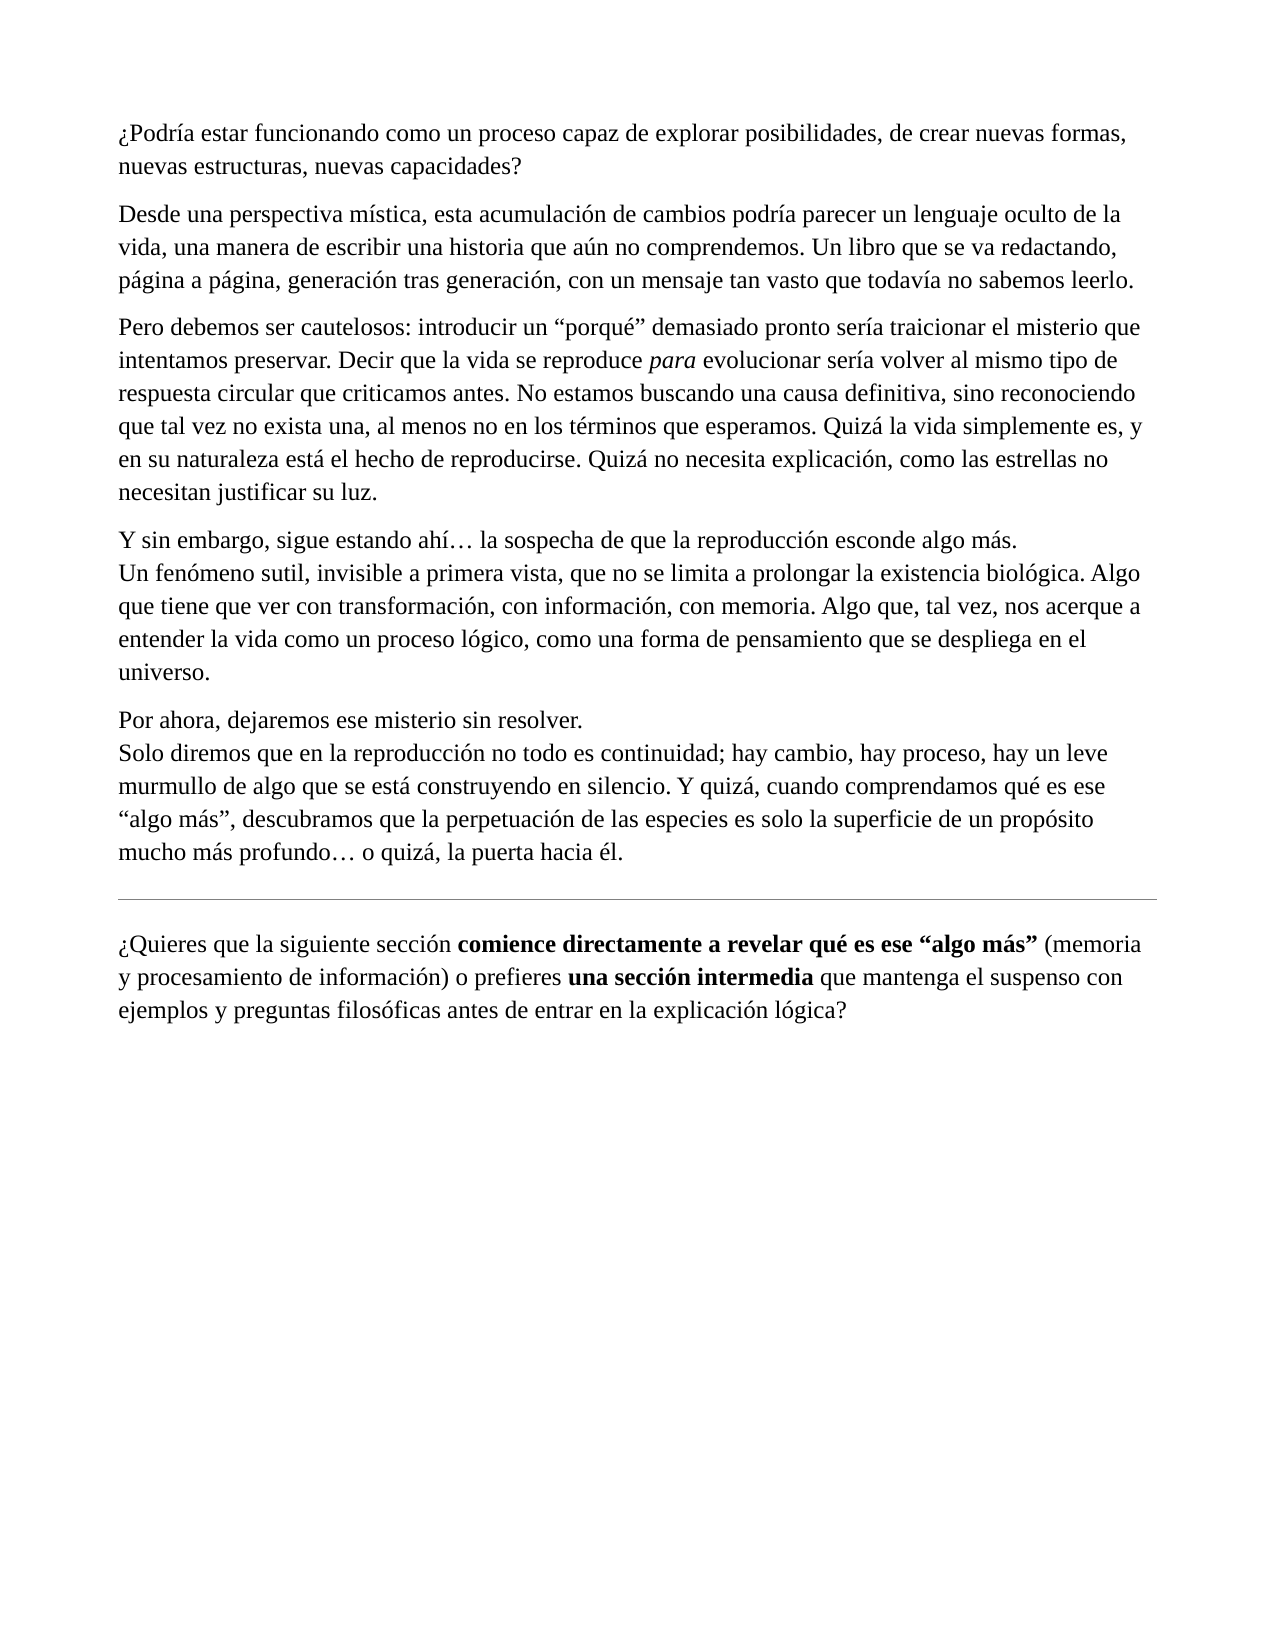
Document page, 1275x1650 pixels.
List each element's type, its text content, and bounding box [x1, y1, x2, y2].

text Pero debemos ser cautelosos: introducir un “porqué” demasiado pronto sería traicionar el misterio que intentamos preservar. Decir que la vida se reproduce para evolucionar sería volver al mismo tipo de respuesta circular que criticamos antes. No estamos buscando una causa definitiva, sino reconociendo que tal vez no exista una, al menos no en los términos que esperamos. Quizá la vida simplemente es, y en su naturaleza está el hecho de reproducirse. Quizá no necesita explicación, como las estrellas no necesitan justificar su luz. [118, 312, 1157, 506]
text Por ahora, dejaremos ese misterio sin resolver. Solo diremos que en la reproducción no todo es continuidad; hay cambio, hay proceso, hay un leve murmullo de algo que se está construyendo en silencio. Y quizá, cuando comprendamos qué es ese “algo más”, descubramos que la perpetuación de las especies es solo la superficie de un propósito mucho más profundo… o quizá, la puerta hacia él. [118, 705, 1157, 866]
text ¿Quieres que la siguiente sección comience directamente a revelar qué es ese “algo más” (memoria y procesamiento de información) o prefieres una sección intermedia que mantenga el suspenso con ejemplos y preguntas filosóficas antes de entrar en la explicación lógica? [118, 929, 1157, 1023]
text ¿Podría estar funcionando como un proceso capaz de explorar posibilidades, de crear nuevas formas, nuevas estructuras, nuevas capacidades? [118, 118, 1157, 180]
text Y sin embargo, sigue estando ahí… la sospecha de que la reproducción esconde algo más. Un fenómeno sutil, invisible a primera vista, que no se limita a prolongar la existencia biológica. Algo que tiene que ver con transformación, con información, con memoria. Algo que, tal vez, nos acerque a entender la vida como un proceso lógico, como una forma de pensamiento que se despliega en el universo. [118, 525, 1157, 686]
text Desde una perspectiva mística, esta acumulación de cambios podría parecer un lenguaje oculto de la vida, una manera de escribir una historia que aún no comprendemos. Un libro que se va redactando, página a página, generación tras generación, con un mensaje tan vasto que todavía no sabemos leerlo. [118, 199, 1157, 293]
